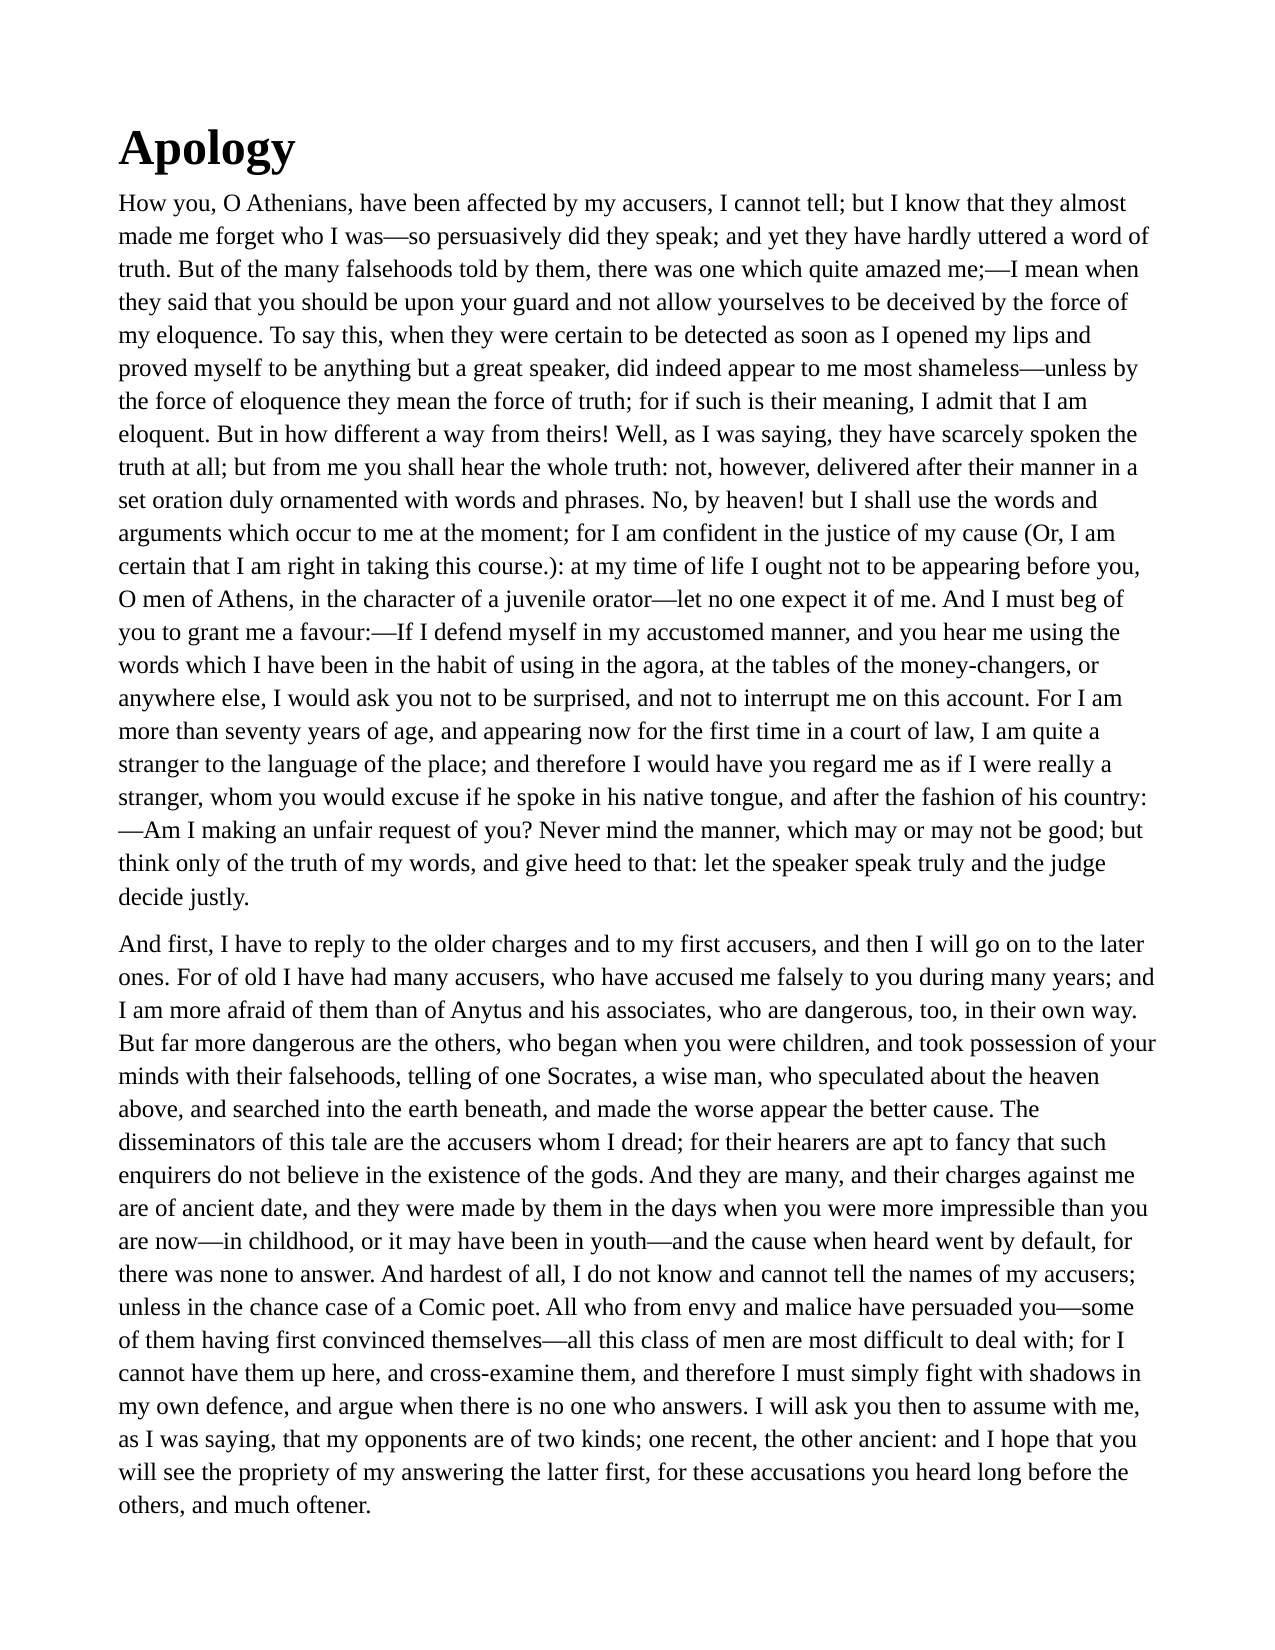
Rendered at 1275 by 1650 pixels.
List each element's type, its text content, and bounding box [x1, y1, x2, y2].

subtitle Apology [118, 118, 1157, 176]
text How you, O Athenians, have been affected by my accusers, I cannot tell; but I know that they almost made me forget who I was—so persuasively did they speak; and yet they have hardly uttered a word of truth. But of the many falsehoods told by them, there was one which quite amazed me;—I mean when they said that you should be upon your guard and not allow yourselves to be deceived by the force of my eloquence. To say this, when they were certain to be detected as soon as I opened my lips and proved myself to be anything but a great speaker, did indeed appear to me most shameless—unless by the force of eloquence they mean the force of truth; for if such is their meaning, I admit that I am eloquent. But in how different a way from theirs! Well, as I was saying, they have scarcely spoken the truth at all; but from me you shall hear the whole truth: not, however, delivered after their manner in a set oration duly ornamented with words and phrases. No, by heaven! but I shall use the words and arguments which occur to me at the moment; for I am confident in the justice of my cause (Or, I am certain that I am right in taking this course.): at my time of life I ought not to be appearing before you, O men of Athens, in the character of a juvenile orator—let no one expect it of me. And I must beg of you to grant me a favour:—If I defend myself in my accustomed manner, and you hear me using the words which I have been in the habit of using in the agora, at the tables of the money-changers, or anywhere else, I would ask you not to be surprised, and not to interrupt me on this account. For I am more than seventy years of age, and appearing now for the first time in a court of law, I am quite a stranger to the language of the place; and therefore I would have you regard me as if I were really a stranger, whom you would excuse if he spoke in his native tongue, and after the fashion of his country:—Am I making an unfair request of you? Never mind the manner, which may or may not be good; but think only of the truth of my words, and give heed to that: let the speaker speak truly and the judge decide justly. [118, 188, 1157, 910]
text And first, I have to reply to the older charges and to my first accusers, and then I will go on to the later ones. For of old I have had many accusers, who have accused me falsely to you during many years; and I am more afraid of them than of Anytus and his associates, who are dangerous, too, in their own way. But far more dangerous are the others, who began when you were children, and took possession of your minds with their falsehoods, telling of one Socrates, a wise man, who speculated about the heaven above, and searched into the earth beneath, and made the worse appear the better cause. The disseminators of this tale are the accusers whom I dread; for their hearers are apt to fancy that such enquirers do not believe in the existence of the gods. And they are many, and their charges against me are of ancient date, and they were made by them in the days when you were more impressible than you are now—in childhood, or it may have been in youth—and the cause when heard went by default, for there was none to answer. And hardest of all, I do not know and cannot tell the names of my accusers; unless in the chance case of a Comic poet. All who from envy and malice have persuaded you—some of them having first convinced themselves—all this class of men are most difficult to deal with; for I cannot have them up here, and cross-examine them, and therefore I must simply fight with shadows in my own defence, and argue when there is no one who answers. I will ask you then to assume with me, as I was saying, that my opponents are of two kinds; one recent, the other ancient: and I hope that you will see the propriety of my answering the latter first, for these accusations you heard long before the others, and much oftener. [118, 929, 1157, 1519]
